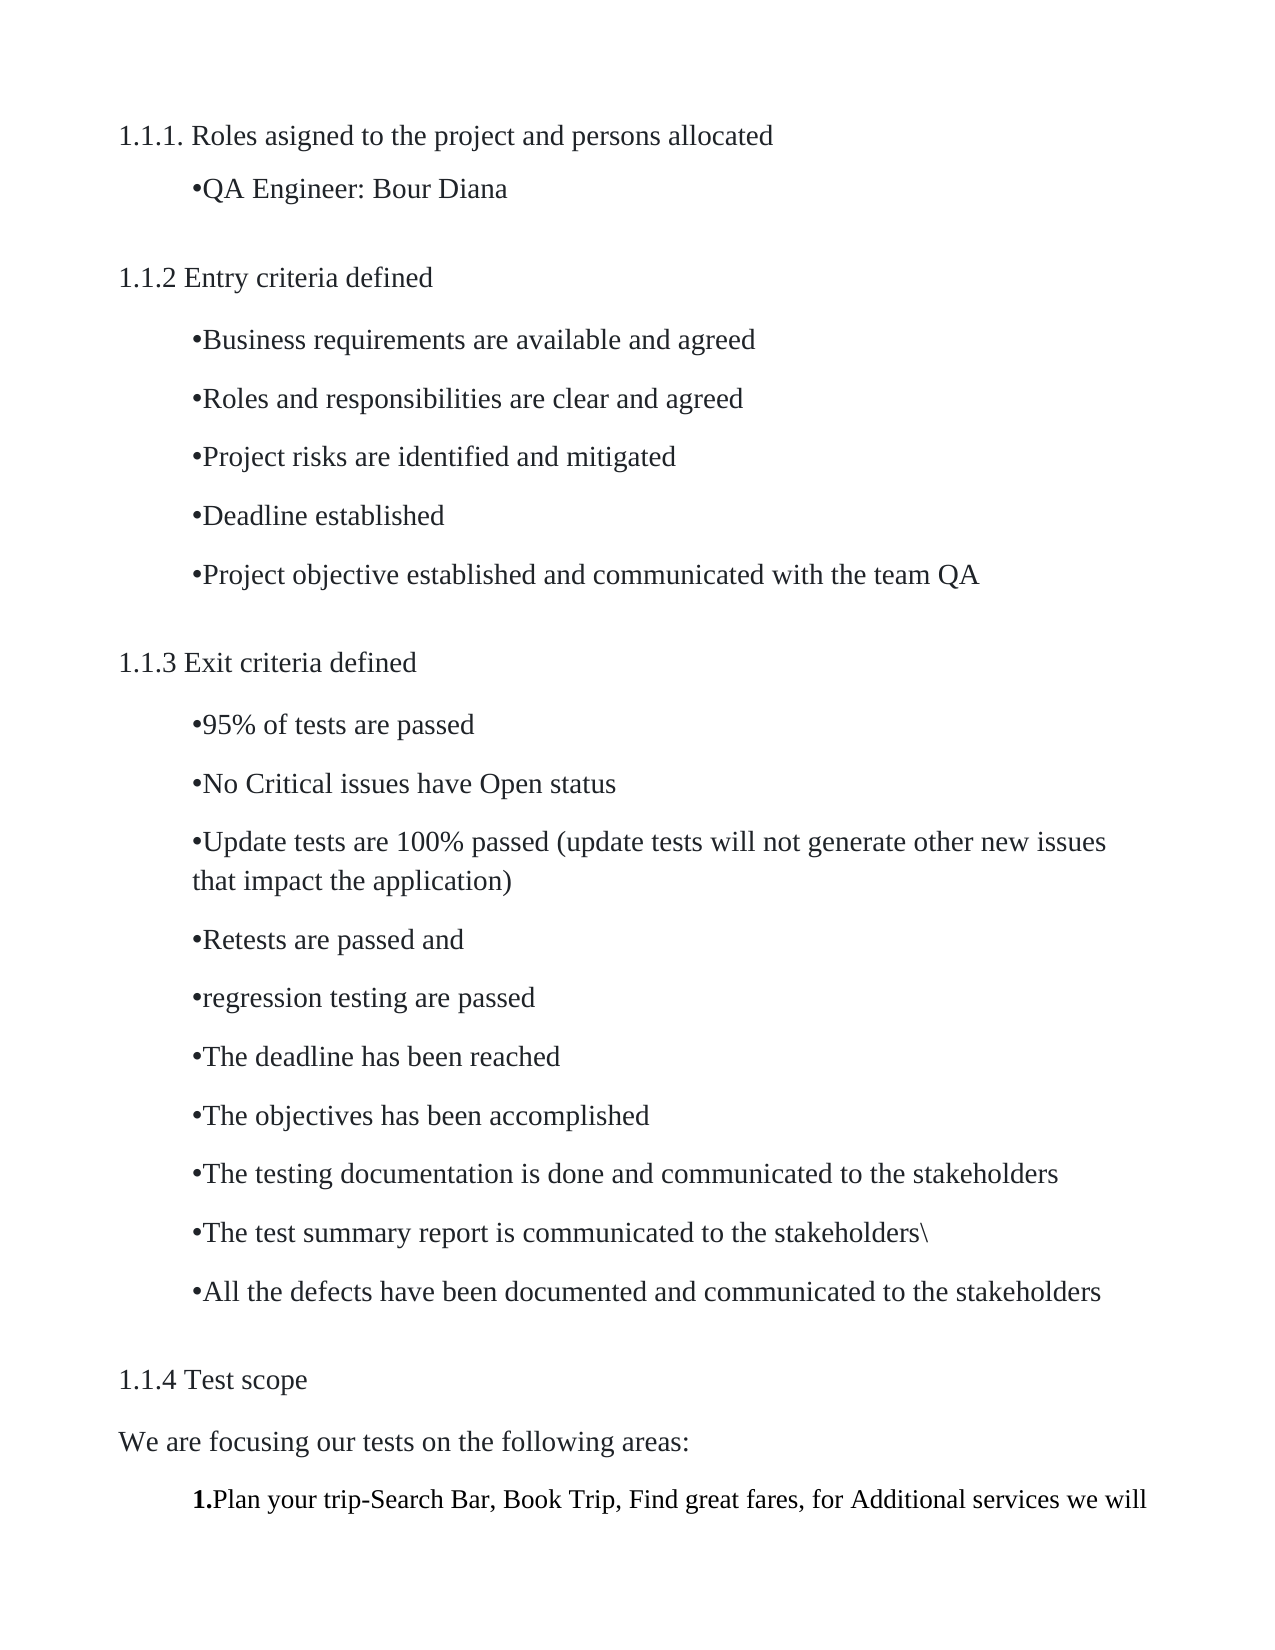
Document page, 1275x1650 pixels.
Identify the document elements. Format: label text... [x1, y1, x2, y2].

list Update tests are 100% passed (update tests will not generate other new issues that impact the application) [118, 824, 1157, 897]
list Retests are passed and [118, 922, 1157, 955]
list The deadline has been reached [118, 1039, 1157, 1073]
list Plan your trip-Search Bar, Book Trip, Find great fares, for Additional services we will [118, 1483, 1157, 1514]
text We are focusing our tests on the following areas: [118, 1424, 1157, 1458]
list Deadline established [118, 498, 1157, 532]
subtitle 1.1.1. Roles asigned to the project and persons allocated [118, 118, 1157, 152]
list regression testing are passed [118, 980, 1157, 1014]
list Project risks are identified and mitigated [118, 439, 1157, 473]
list The testing documentation is done and communicated to the stakeholders [118, 1156, 1157, 1190]
subtitle 1.1.3 Exit criteria defined [118, 645, 1157, 679]
list 95% of tests are passed [118, 707, 1157, 741]
list All the defects have been documented and communicated to the stakeholders [118, 1274, 1157, 1307]
list Project objective established and communicated with the team QA [118, 557, 1157, 590]
list The test summary report is communicated to the stakeholders\ [118, 1215, 1157, 1249]
list Business requirements are available and agreed [118, 322, 1157, 356]
list Roles and responsibilities are clear and agreed [118, 381, 1157, 414]
list The objectives has been accomplished [118, 1098, 1157, 1131]
list No Critical issues have Open status [118, 766, 1157, 799]
subtitle 1.1.2 Entry criteria defined [118, 260, 1157, 294]
subtitle 1.1.4 Test scope [118, 1362, 1157, 1396]
list QA Engineer: Bour Diana [118, 172, 1157, 205]
